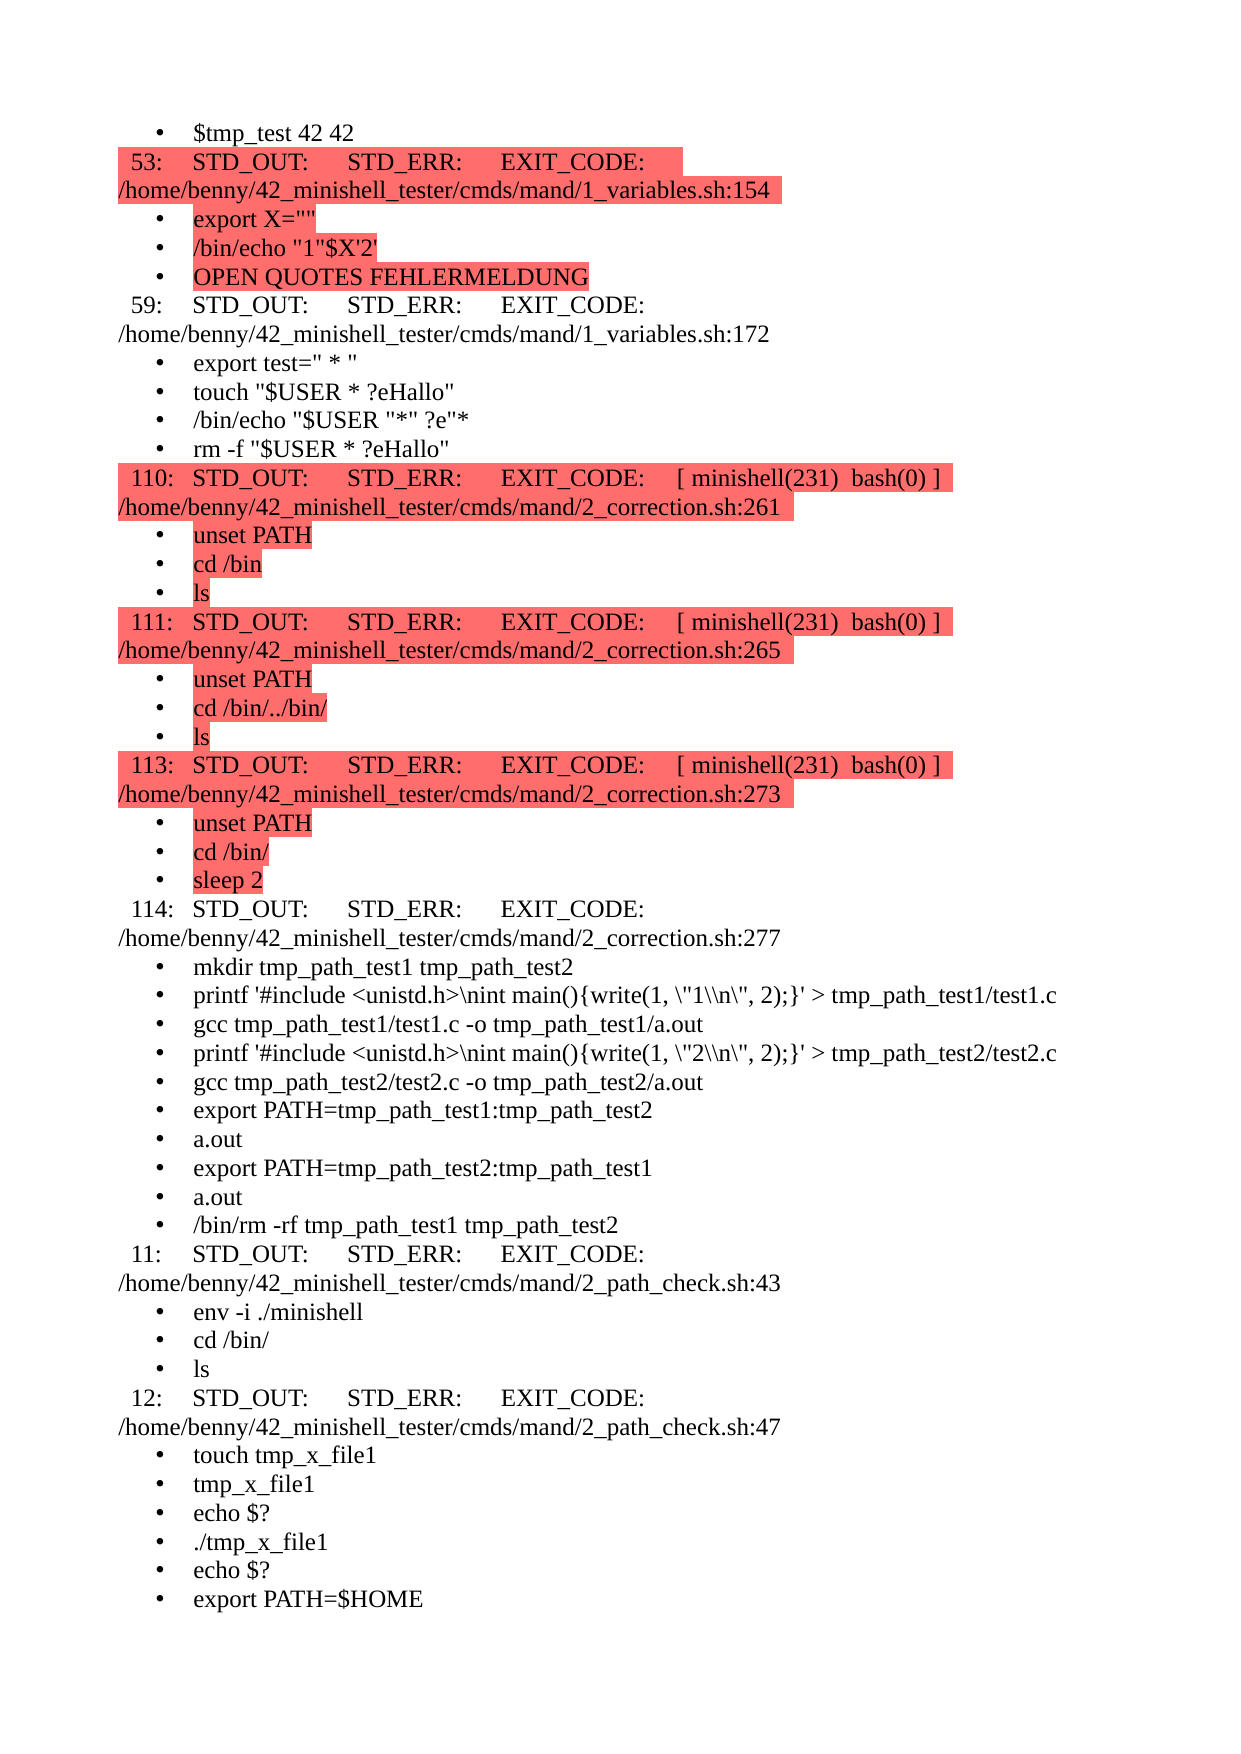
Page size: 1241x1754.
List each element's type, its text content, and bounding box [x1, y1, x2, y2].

list unset PATH [156, 808, 1122, 837]
text 113: STD_OUT: ✅ STD_ERR: ✅ EXIT_CODE: ❌ [ minishell(231) bash(0) ] /home/benny/42_minishell_tester/cmds/mand/2_correction.sh:273 [118, 751, 1122, 808]
list cd /bin/ [156, 837, 1122, 866]
list gcc tmp_path_test2/test2.c -o tmp_path_test2/a.out [156, 1067, 1122, 1096]
list a.out [156, 1182, 1122, 1211]
list touch tmp_x_file1 [156, 1441, 1122, 1469]
list unset PATH [156, 664, 1122, 693]
list export PATH=$HOME [156, 1584, 1122, 1613]
list /bin/rm -rf tmp_path_test1 tmp_path_test2 [156, 1211, 1122, 1239]
list echo $? [156, 1556, 1122, 1584]
list env -i ./minishell [156, 1297, 1122, 1326]
list tmp_x_file1 [156, 1469, 1122, 1498]
list printf '#include <unistd.h>\nint main(){write(1, \"2\\n\", 2);}' > tmp_path_test2/test2.c [156, 1038, 1122, 1067]
list cd /bin [156, 549, 1122, 578]
list echo $? [156, 1498, 1122, 1527]
list /bin/echo "1"$X'2' [156, 233, 1122, 262]
text 114: STD_OUT: ❌ STD_ERR: ❌ EXIT_CODE: ✅ /home/benny/42_minishell_tester/cmds/mand/2_correction.sh:277 [118, 894, 1122, 952]
list export PATH=tmp_path_test1:tmp_path_test2 [156, 1096, 1122, 1124]
list export X="" [156, 204, 1122, 233]
text 11: STD_OUT: ❌ STD_ERR: ❌ EXIT_CODE: ✅ /home/benny/42_minishell_tester/cmds/mand/2_path_check.sh:43 [118, 1239, 1122, 1297]
list sleep 2 [156, 866, 1122, 894]
list ls [156, 1354, 1122, 1383]
list ls [156, 578, 1122, 607]
list ./tmp_x_file1 [156, 1527, 1122, 1556]
list $tmp_test 42 42 [156, 118, 1122, 147]
list rm -f "$USER * ?eHallo" [156, 434, 1122, 463]
text 59: STD_OUT: ❌ STD_ERR: ✅ EXIT_CODE: ✅ /home/benny/42_minishell_tester/cmds/mand/1_variables.sh:172 [118, 291, 1122, 348]
list gcc tmp_path_test1/test1.c -o tmp_path_test1/a.out [156, 1009, 1122, 1038]
list export test=" * " [156, 348, 1122, 377]
list a.out [156, 1124, 1122, 1153]
list printf '#include <unistd.h>\nint main(){write(1, \"1\\n\", 2);}' > tmp_path_test1/test1.c [156, 981, 1122, 1009]
text 111: STD_OUT: ❌ STD_ERR: ✅ EXIT_CODE: ❌ [ minishell(231) bash(0) ] /home/benny/42_minishell_tester/cmds/mand/2_correction.sh:265 [118, 607, 1122, 664]
list cd /bin/ [156, 1326, 1122, 1354]
list touch "$USER * ?eHallo" [156, 377, 1122, 406]
text 12: STD_OUT: ❌ STD_ERR: ✅ EXIT_CODE: ✅ /home/benny/42_minishell_tester/cmds/mand/2_path_check.sh:47 [118, 1383, 1122, 1441]
list OPEN QUOTES FEHLERMELDUNG [156, 262, 1122, 291]
list unset PATH [156, 521, 1122, 549]
list cd /bin/../bin/ [156, 693, 1122, 722]
text 53: STD_OUT: ✅ STD_ERR: ❌ EXIT_CODE: ✅ /home/benny/42_minishell_tester/cmds/mand/1_variables.sh:154 [118, 147, 1122, 204]
text 110: STD_OUT: ❌ STD_ERR: ✅ EXIT_CODE: ❌ [ minishell(231) bash(0) ] /home/benny/42_minishell_tester/cmds/mand/2_correction.sh:261 [118, 463, 1122, 521]
list mkdir tmp_path_test1 tmp_path_test2 [156, 952, 1122, 981]
list ls [156, 722, 1122, 751]
list export PATH=tmp_path_test2:tmp_path_test1 [156, 1153, 1122, 1182]
list /bin/echo "$USER "*" ?e"* [156, 406, 1122, 434]
